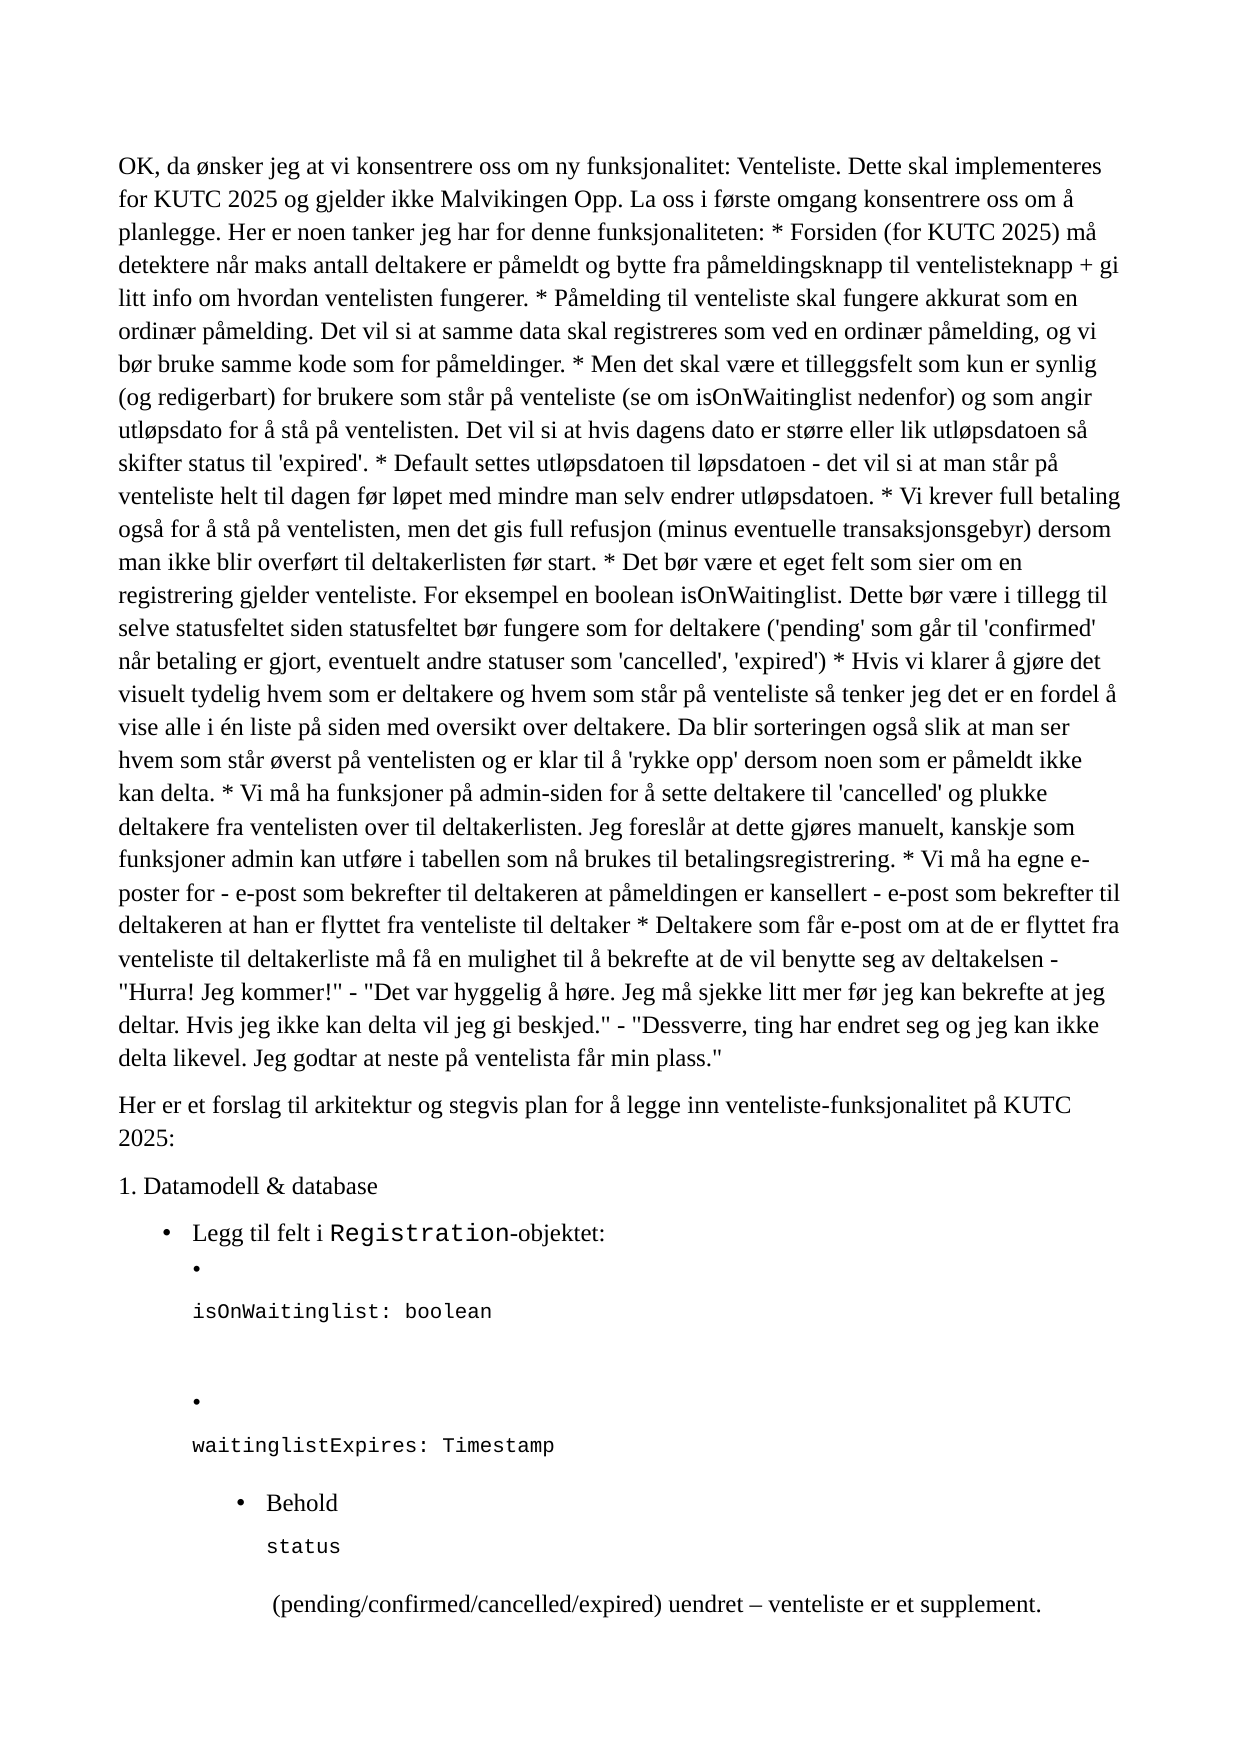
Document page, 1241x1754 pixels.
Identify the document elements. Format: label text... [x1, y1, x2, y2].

list (pending/confirmed/cancelled/expired) uendret – venteliste er et supplement. [236, 1589, 1122, 1618]
text Her er et forslag til arkitektur og stegvis plan for å legge inn venteliste‑funksjonalitet på KUTC 2025: [118, 1090, 1122, 1152]
list • [162, 1354, 1122, 1416]
list waitinglistExpires: Timestamp [162, 1435, 1122, 1459]
list Behold [236, 1488, 1122, 1517]
list status [236, 1536, 1122, 1559]
list isOnWaitinglist: boolean [162, 1301, 1122, 1325]
list Legg til felt i Registration-objektet: • [162, 1218, 1122, 1282]
text 1. Datamodell & database [118, 1171, 1122, 1200]
text OK, da ønsker jeg at vi konsentrere oss om ny funksjonalitet: Venteliste. Dette skal implementeres for KUTC 2025 og gjelder ikke Malvikingen Opp. La oss i første omgang konsentrere oss om å planlegge. Her er noen tanker jeg har for denne funksjonaliteten: * Forsiden (for KUTC 2025) må detektere når maks antall deltakere er påmeldt og bytte fra påmeldingsknapp til ventelisteknapp + gi litt info om hvordan ventelisten fungerer. * Påmelding til venteliste skal fungere akkurat som en ordinær påmelding. Det vil si at samme data skal registreres som ved en ordinær påmelding, og vi bør bruke samme kode som for påmeldinger. * Men det skal være et tilleggsfelt som kun er synlig (og redigerbart) for brukere som står på venteliste (se om isOnWaitinglist nedenfor) og som angir utløpsdato for å stå på ventelisten. Det vil si at hvis dagens dato er større eller lik utløpsdatoen så skifter status til 'expired'. * Default settes utløpsdatoen til løpsdatoen - det vil si at man står på venteliste helt til dagen før løpet med mindre man selv endrer utløpsdatoen. * Vi krever full betaling også for å stå på ventelisten, men det gis full refusjon (minus eventuelle transaksjonsgebyr) dersom man ikke blir overført til deltakerlisten før start. * Det bør være et eget felt som sier om en registrering gjelder venteliste. For eksempel en boolean isOnWaitinglist. Dette bør være i tillegg til selve statusfeltet siden statusfeltet bør fungere som for deltakere ('pending' som går til 'confirmed' når betaling er gjort, eventuelt andre statuser som 'cancelled', 'expired') * Hvis vi klarer å gjøre det visuelt tydelig hvem som er deltakere og hvem som står på venteliste så tenker jeg det er en fordel å vise alle i én liste på siden med oversikt over deltakere. Da blir sorteringen også slik at man ser hvem som står øverst på ventelisten og er klar til å 'rykke opp' dersom noen som er påmeldt ikke kan delta. * Vi må ha funksjoner på admin-siden for å sette deltakere til 'cancelled' og plukke deltakere fra ventelisten over til deltakerlisten. Jeg foreslår at dette gjøres manuelt, kanskje som funksjoner admin kan utføre i tabellen som nå brukes til betalingsregistrering. * Vi må ha egne e-poster for - e-post som bekrefter til deltakeren at påmeldingen er kansellert - e-post som bekrefter til deltakeren at han er flyttet fra venteliste til deltaker * Deltakere som får e-post om at de er flyttet fra venteliste til deltakerliste må få en mulighet til å bekrefte at de vil benytte seg av deltakelsen - "Hurra! Jeg kommer!" - "Det var hyggelig å høre. Jeg må sjekke litt mer før jeg kan bekrefte at jeg deltar. Hvis jeg ikke kan delta vil jeg gi beskjed." - "Dessverre, ting har endret seg og jeg kan ikke delta likevel. Jeg godtar at neste på ventelista får min plass." [118, 118, 1122, 1071]
